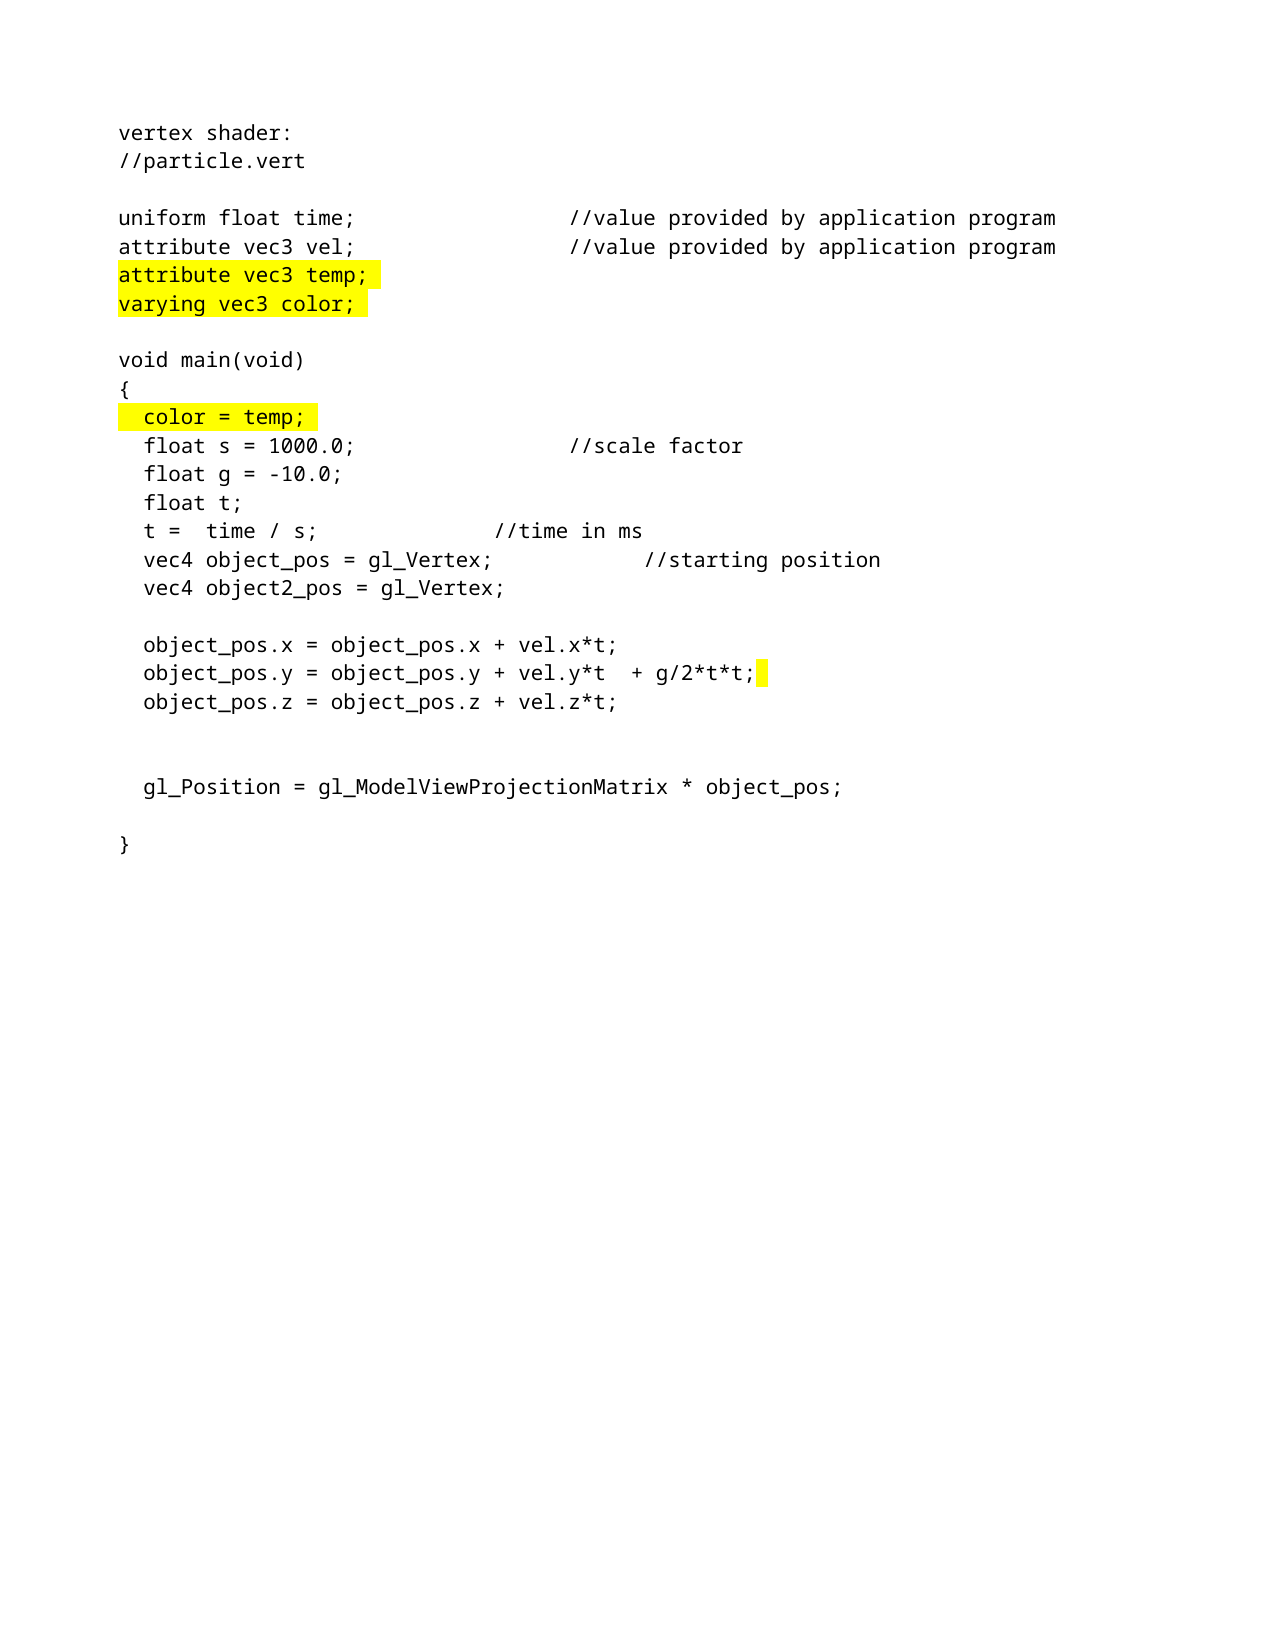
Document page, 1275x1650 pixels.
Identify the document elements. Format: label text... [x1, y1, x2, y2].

text t = time / s; //time in ms [118, 516, 1157, 545]
text vec4 object_pos = gl_Vertex; //starting position [118, 545, 1157, 573]
text } [118, 829, 1157, 857]
text //particle.vert [118, 147, 1157, 175]
text object_pos.y = object_pos.y + vel.y*t + g/2*t*t; [118, 658, 1157, 687]
text vertex shader: [118, 118, 1157, 147]
text attribute vec3 temp; [118, 260, 1157, 289]
text attribute vec3 vel; //value provided by application program [118, 232, 1157, 260]
text varying vec3 color; [118, 289, 1157, 317]
text void main(void) [118, 346, 1157, 374]
text float t; [118, 488, 1157, 516]
text object_pos.x = object_pos.x + vel.x*t; [118, 630, 1157, 658]
text color = temp; [118, 402, 1157, 431]
text vec4 object2_pos = gl_Vertex; [118, 573, 1157, 602]
text gl_Position = gl_ModelViewProjectionMatrix * object_pos; [118, 772, 1157, 801]
text object_pos.z = object_pos.z + vel.z*t; [118, 687, 1157, 715]
text uniform float time; //value provided by application program [118, 203, 1157, 232]
text { [118, 374, 1157, 402]
text float s = 1000.0; //scale factor [118, 431, 1157, 459]
text float g = -10.0; [118, 459, 1157, 488]
